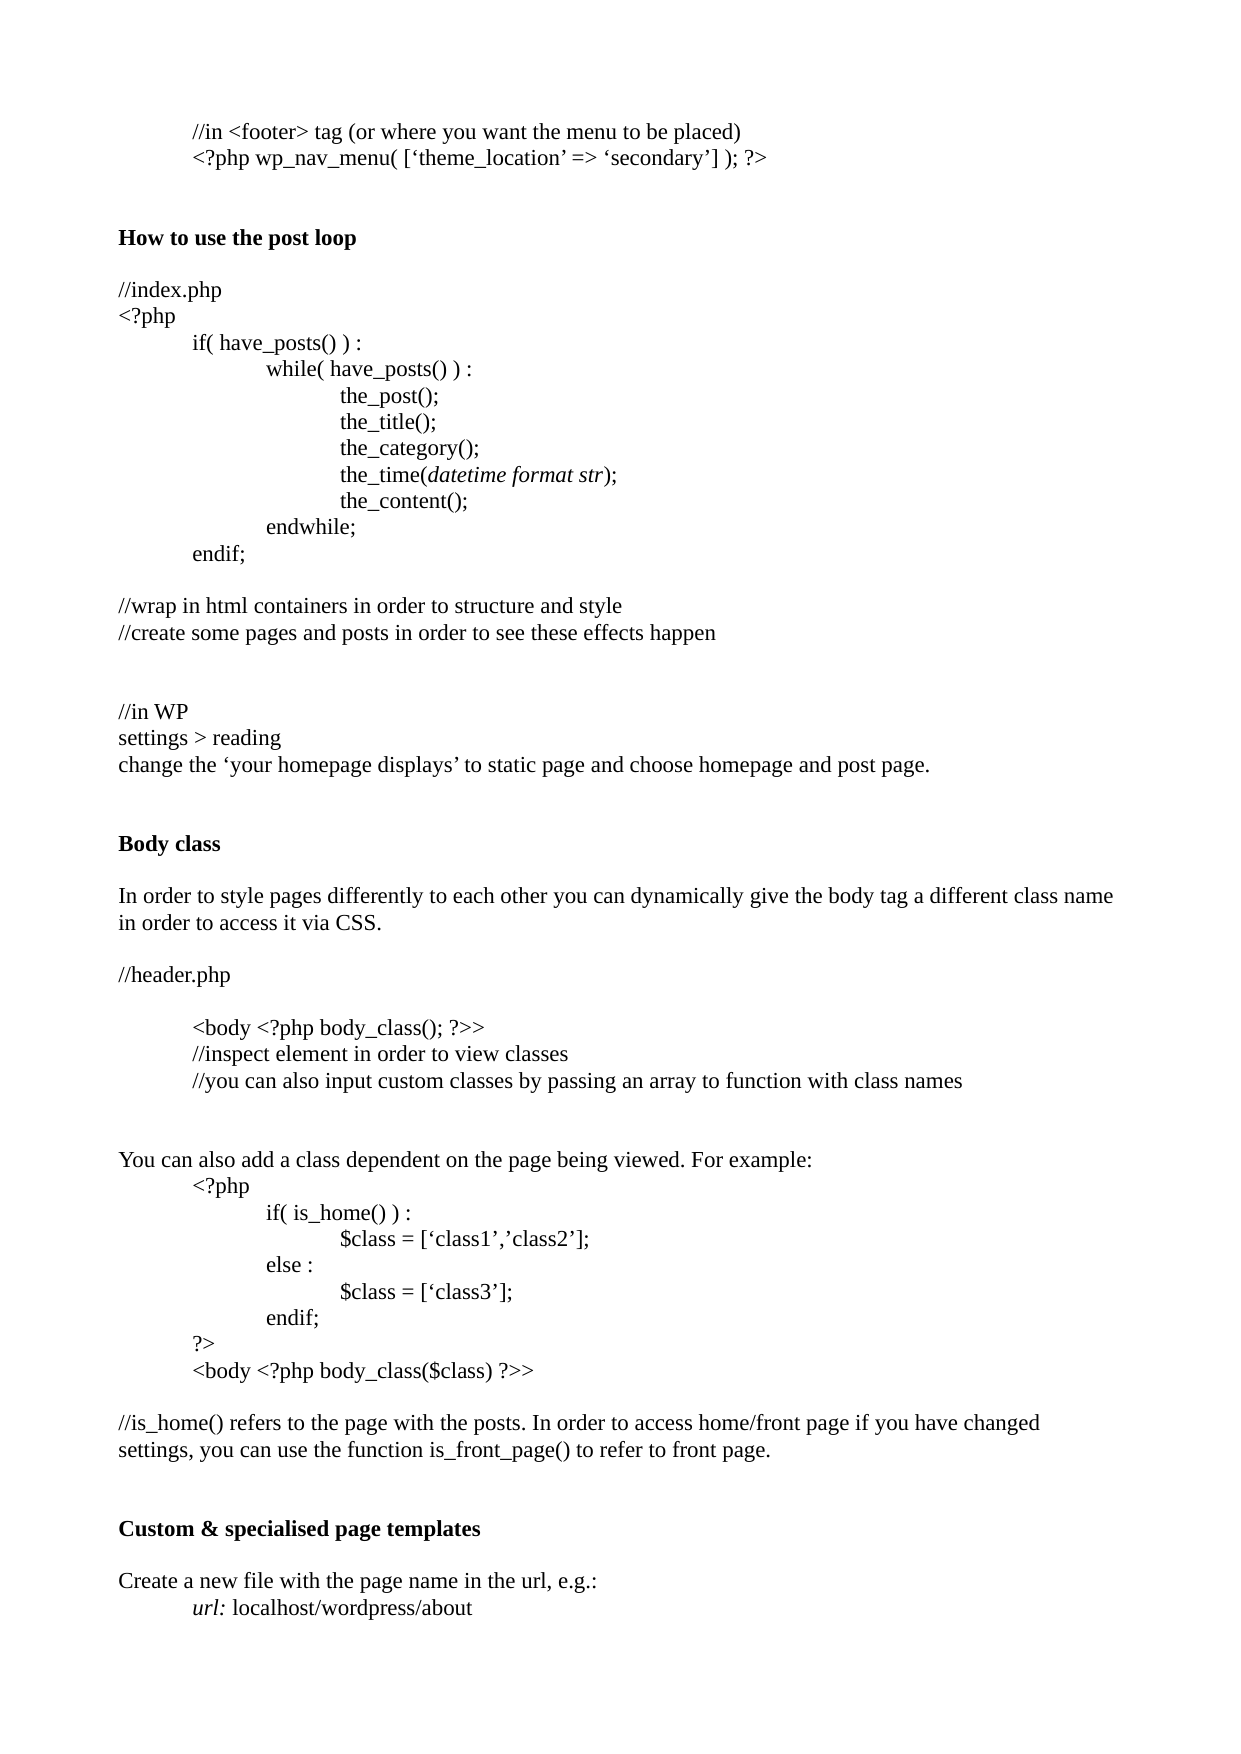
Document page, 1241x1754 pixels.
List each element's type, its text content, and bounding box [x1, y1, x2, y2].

text if( have_posts() ) : [118, 329, 1122, 355]
text //header.php [118, 961, 1122, 988]
text settings > reading [118, 724, 1122, 751]
text How to use the post loop [118, 223, 1122, 250]
text //inspect element in order to view classes [118, 1041, 1122, 1067]
text In order to style pages differently to each other you can dynamically give the body tag a different class name in order to access it via CSS. [118, 882, 1122, 935]
text endif; [118, 1304, 1122, 1330]
text $class = [‘class1’,’class2’]; [118, 1225, 1122, 1251]
text <body <?php body_class(); ?>> [118, 1014, 1122, 1041]
text Custom & specialised page templates [118, 1515, 1122, 1541]
text the_title(); [118, 408, 1122, 434]
text else : [118, 1251, 1122, 1278]
text while( have_posts() ) : [118, 355, 1122, 382]
text //create some pages and posts in order to see these effects happen [118, 619, 1122, 645]
text Body class [118, 830, 1122, 856]
text //in WP [118, 698, 1122, 724]
text //you can also input custom classes by passing an array to function with class names [118, 1067, 1122, 1093]
text the_post(); [118, 382, 1122, 408]
text //wrap in html containers in order to structure and style [118, 592, 1122, 619]
text change the ‘your homepage displays’ to static page and choose homepage and post page. [118, 751, 1122, 777]
text <body <?php body_class($class) ?>> [118, 1357, 1122, 1383]
text //is_home() refers to the page with the posts. In order to access home/front page if you have changed settings, you can use the function is_front_page() to refer to front page. [118, 1409, 1122, 1462]
text the_time(datetime format str); [118, 461, 1122, 487]
text endif; [118, 540, 1122, 566]
text You can also add a class dependent on the page being viewed. For example: [118, 1146, 1122, 1172]
text $class = [‘class3’]; [118, 1278, 1122, 1304]
text Create a new file with the page name in the url, e.g.: [118, 1568, 1122, 1594]
text if( is_home() ) : [118, 1199, 1122, 1225]
text endwhile; [118, 513, 1122, 540]
text //index.php [118, 276, 1122, 303]
text <?php wp_nav_menu( [‘theme_location’ => ‘secondary’] ); ?> [118, 144, 1122, 171]
text <?php [118, 303, 1122, 329]
text url: localhost/wordpress/about [118, 1594, 1122, 1620]
text the_category(); [118, 434, 1122, 461]
text the_content(); [118, 487, 1122, 513]
text <?php [118, 1172, 1122, 1199]
text ?> [118, 1330, 1122, 1357]
text //in <footer> tag (or where you want the menu to be placed) [118, 118, 1122, 144]
